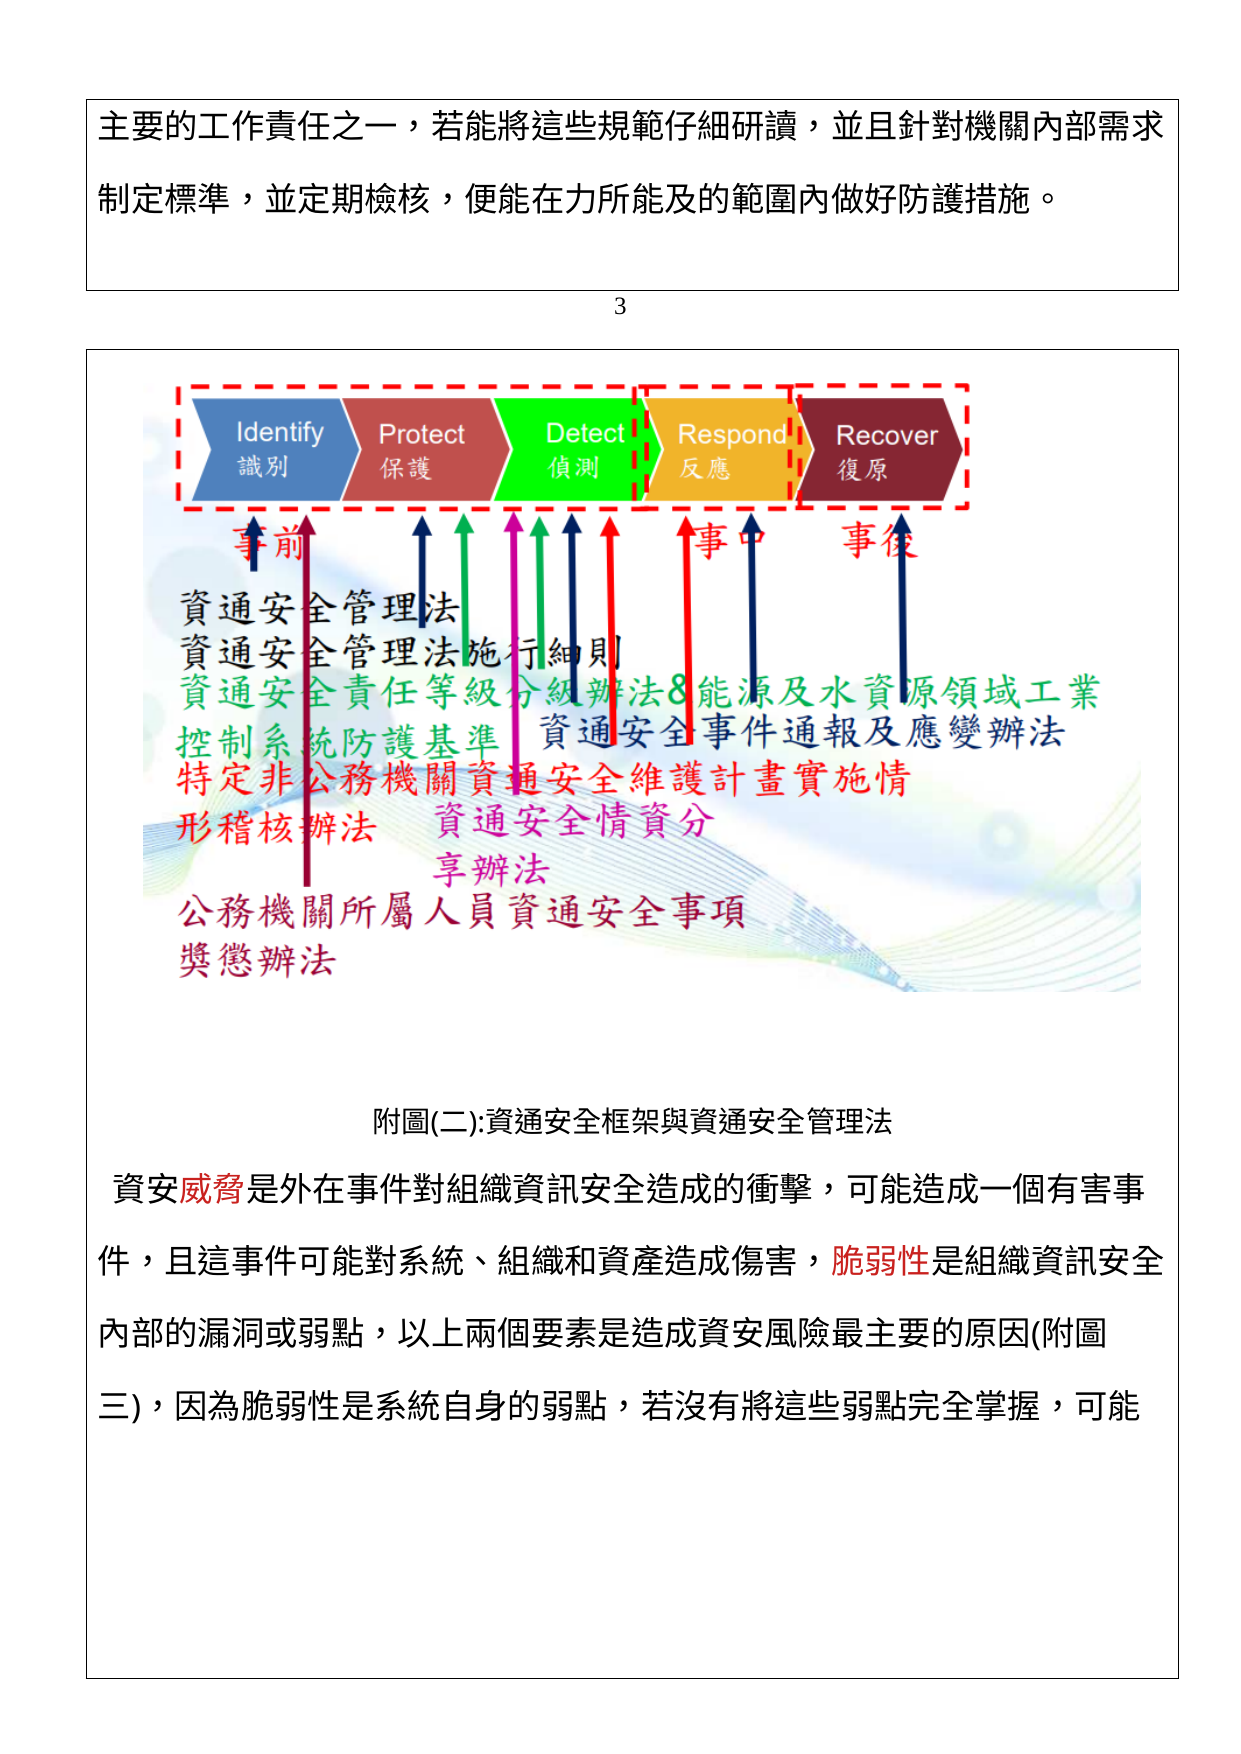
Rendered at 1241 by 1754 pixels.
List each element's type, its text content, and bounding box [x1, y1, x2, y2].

table_header 主要的工作責任之一，若能將這些規範仔細研讀，並且針對機關內部需求 制定標準，並定期檢核，便能在力所能及的範圍內做好防護措施。 [87, 100, 1178, 290]
table_header 附圖(二):資通安全框架與資通安全管理法 資安威脅是外在事件對組織資訊安全造成的衝擊，可能造成一個有害事件，且這事件可能對系統、組織和資產造成傷害，脆弱性是組織資訊安全內部的漏洞或弱點，以上兩個要素是造成資安風險最主要的原因(附圖三)，因為脆弱性是系統自身的弱點，若沒有將這些弱點完全掌握，可能 [87, 350, 1178, 1678]
text 2 [75, 291, 1165, 320]
picture [143, 383, 1141, 992]
